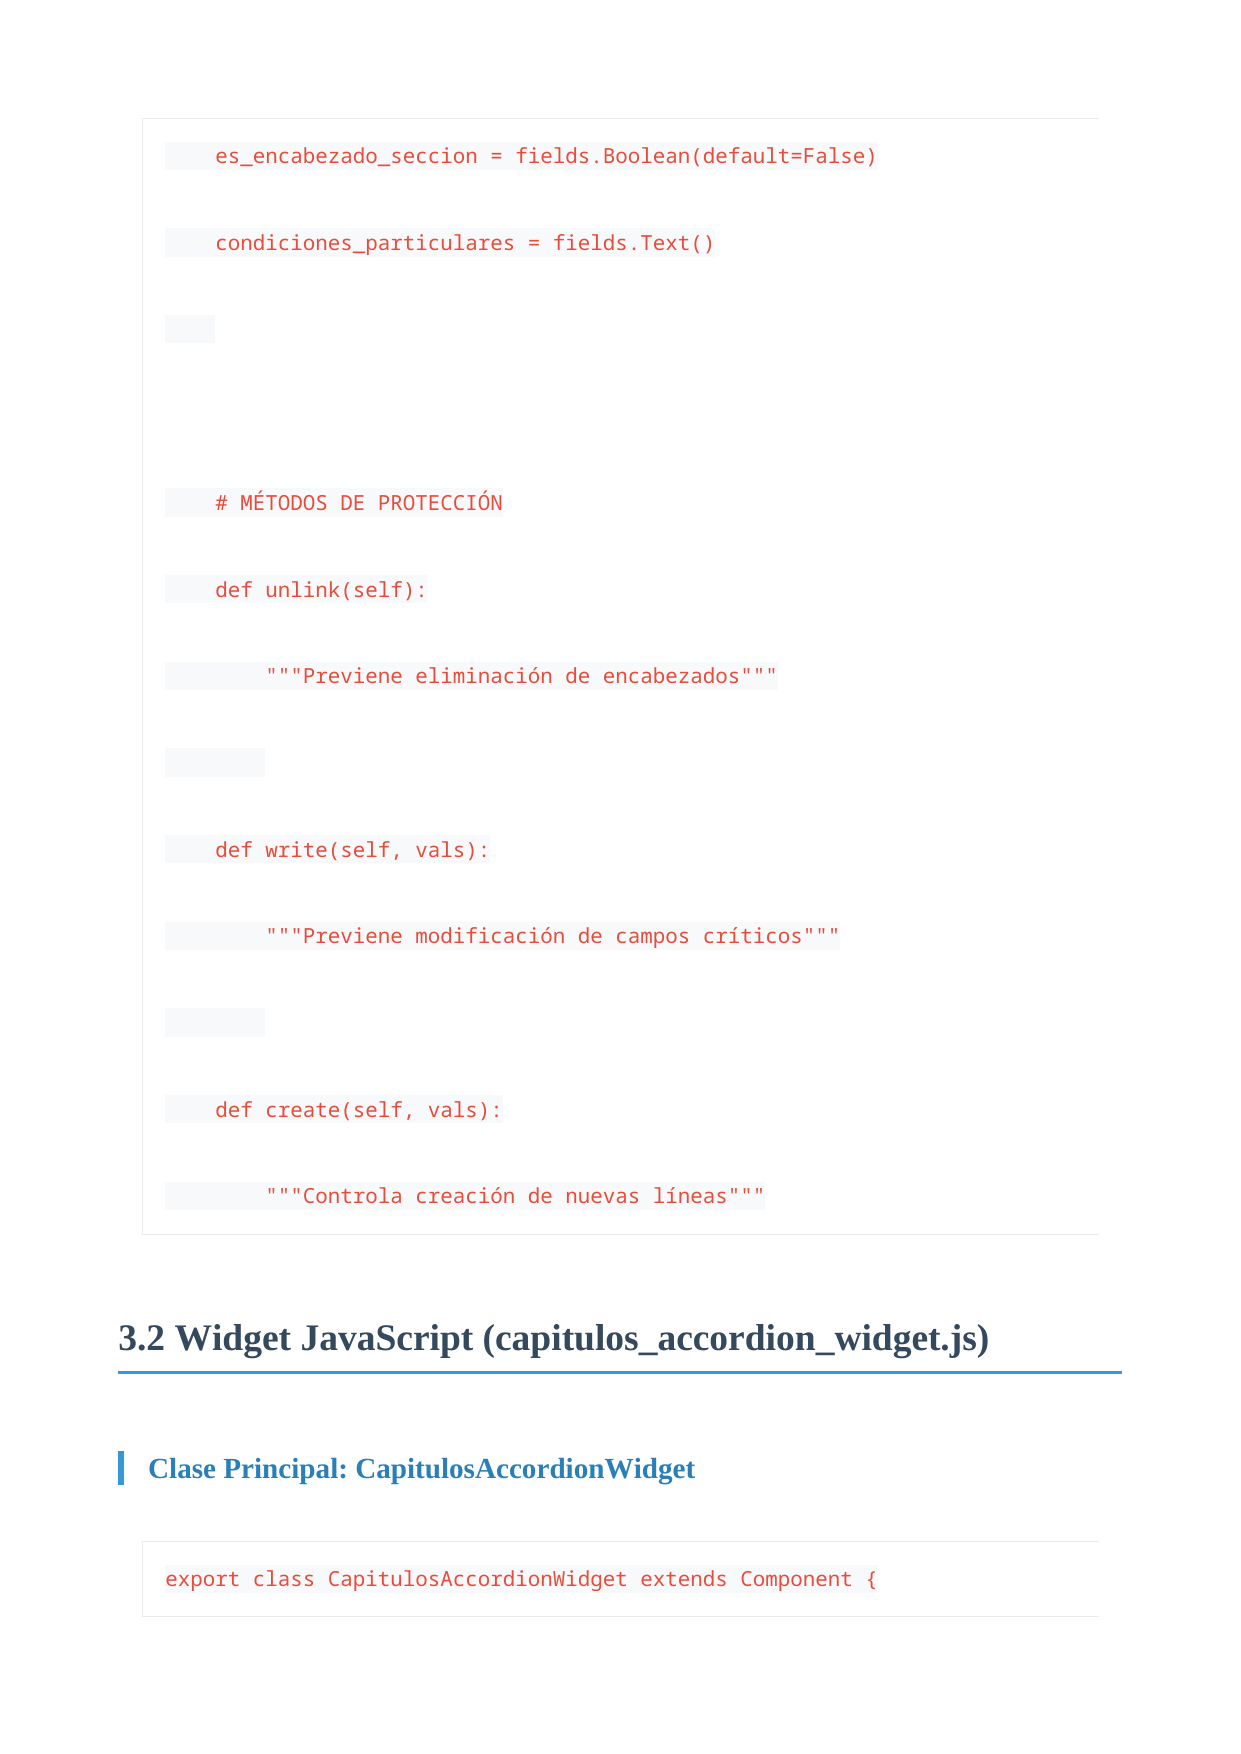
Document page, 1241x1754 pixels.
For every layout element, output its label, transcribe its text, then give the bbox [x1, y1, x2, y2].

text """Controla creación de nuevas líneas""" [143, 1158, 1099, 1234]
text # MÉTODOS DE PROTECCIÓN [143, 465, 1099, 517]
subtitle 3.2 Widget JavaScript (capitulos_accordion_widget.js) [118, 1315, 1122, 1371]
text es_encabezado_seccion = fields.Boolean(default=False) [143, 119, 1099, 170]
text def create(self, vals): [143, 1071, 1099, 1123]
text def unlink(self): [143, 551, 1099, 603]
text """Previene eliminación de encabezados""" [143, 638, 1099, 690]
text export class CapitulosAccordionWidget extends Component { [143, 1542, 1099, 1616]
text def write(self, vals): [143, 811, 1099, 863]
text """Previene modificación de campos críticos""" [143, 898, 1099, 950]
text condiciones_particulares = fields.Text() [143, 205, 1099, 257]
subtitle Clase Principal: CapitulosAccordionWidget [124, 1451, 1122, 1485]
